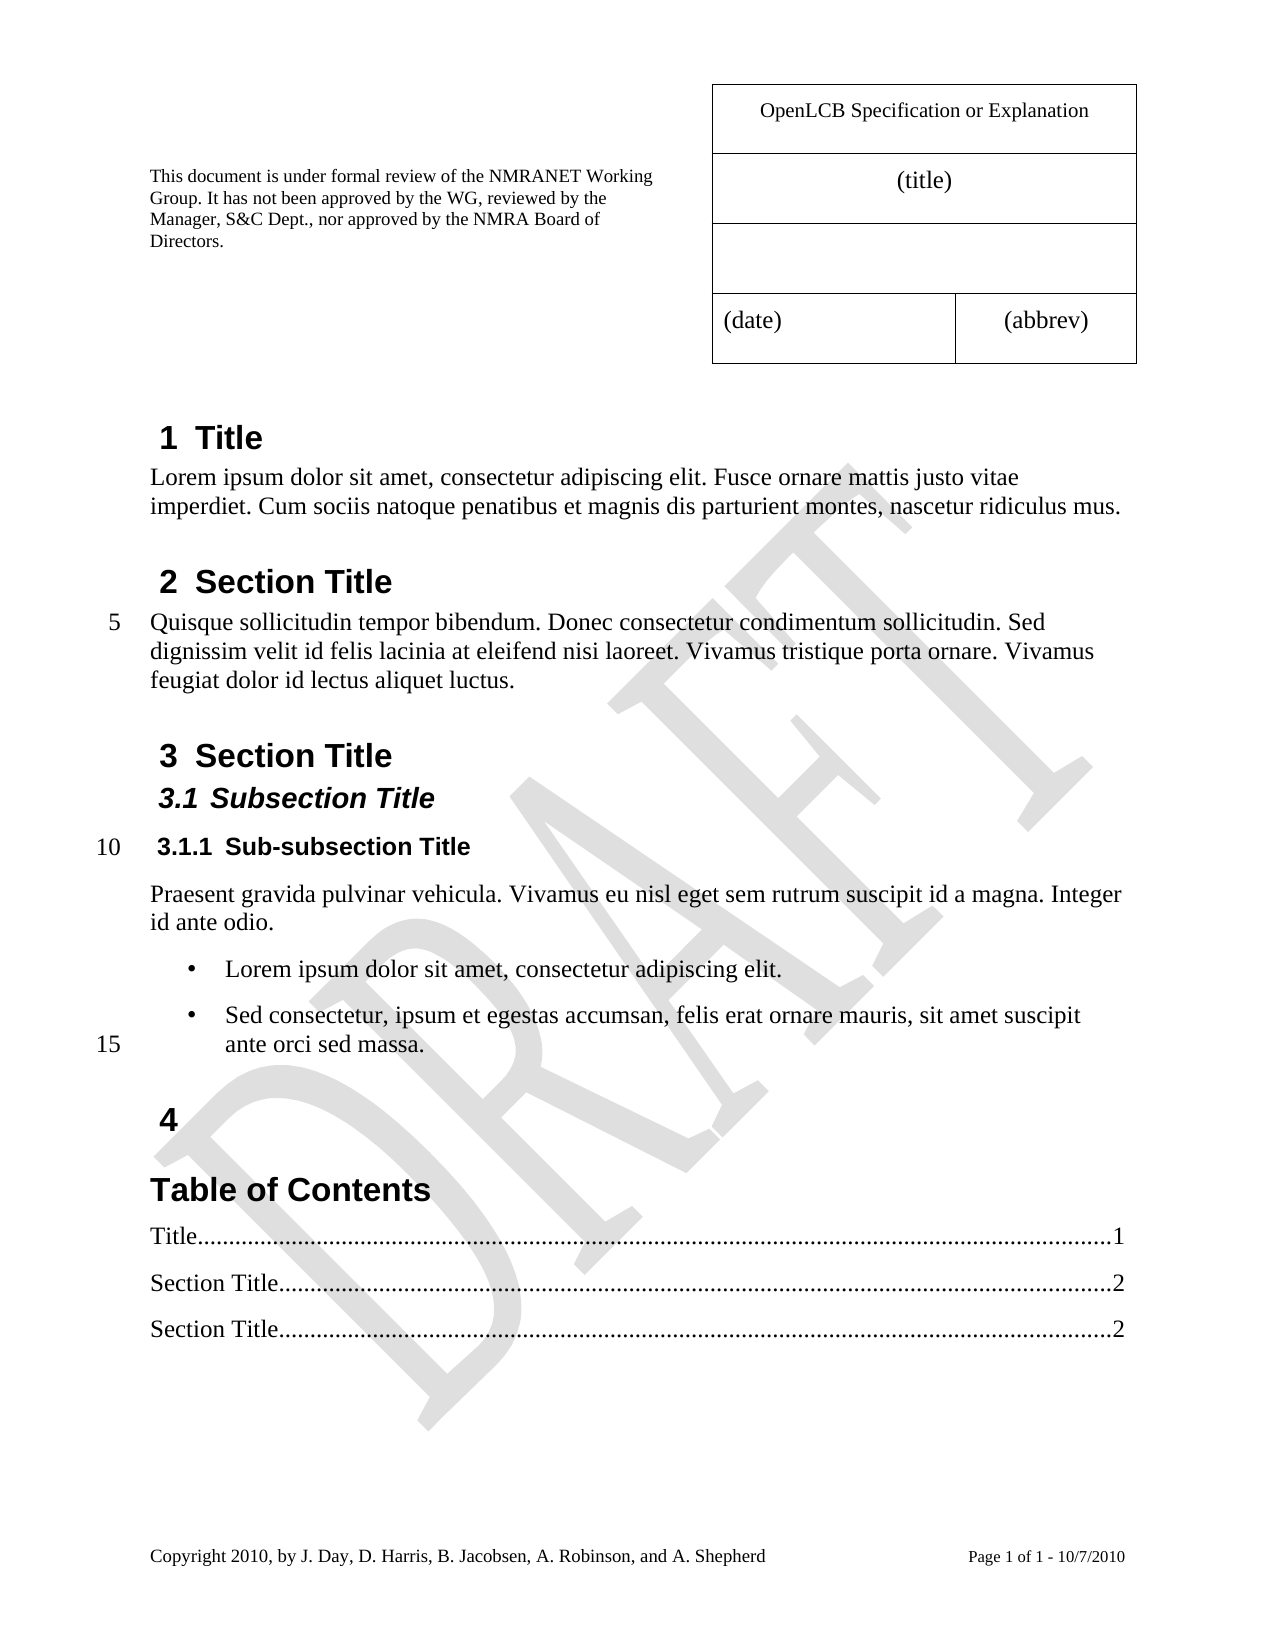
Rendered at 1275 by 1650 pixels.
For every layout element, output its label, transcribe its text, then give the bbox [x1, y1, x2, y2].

list Lorem ipsum dolor sit amet, consectetur adipiscing elit. [487, 954, 637, 983]
subtitle Table [150, 1170, 240, 1209]
text Quisque sollicitudin tempor bibendum. Donec consectetur condimentum sollicitudin. Sed dignissim velit id felis lacinia at eleifend nisi laoreet. Vivamus tristique porta ornare. Vivamus feugiat dolor id lectus aliquet luctus. [150, 607, 702, 693]
subtitle [846, 563, 1125, 601]
text Praesent gravida pulvinar vehicula. Vivamus eu nisl eget sem rutrum suscipit id a magna. Integer id ante odio. [682, 879, 874, 936]
subtitle of Contents [245, 1170, 439, 1209]
subtitle [448, 1170, 551, 1209]
subtitle [538, 781, 752, 814]
subtitle [801, 781, 1033, 814]
list Lorem ipsum dolor sit amet, consectetur adipiscing elit. [367, 954, 471, 983]
text Section Title 2 [514, 1268, 1125, 1296]
subtitle [1048, 781, 1125, 814]
text Section Title 2 [150, 1314, 374, 1343]
text Section Title 2 [343, 1268, 492, 1296]
subtitle Sub-subsection Title [150, 832, 553, 861]
text Title 1 [611, 1221, 1125, 1250]
text Title 1 [489, 1221, 584, 1250]
subtitle Title [150, 418, 1125, 456]
subtitle [814, 832, 1125, 861]
subtitle [1019, 736, 1125, 775]
text Quisque sollicitudin tempor bibendum. Donec consectetur condimentum sollicitudin. Sed dignissim velit id felis lacinia at eleifend nisi laoreet. Vivamus tristique porta ornare. Vivamus feugiat dolor id lectus aliquet luctus. [890, 607, 1125, 693]
subtitle [820, 736, 1014, 775]
list Lorem ipsum dolor sit amet, consectetur adipiscing elit. [187, 954, 355, 983]
text Lorem ipsum dolor sit amet, consectetur adipiscing elit. Fusce ornare mattis justo vitae imperdiet. Cum sociis natoque penatibus et magnis dis parturient montes, nascetur ridiculus mus. [150, 462, 847, 520]
text Title 1 [296, 1221, 471, 1250]
text Section Title 2 [514, 1314, 1125, 1343]
subtitle [763, 781, 794, 797]
text Title 1 [150, 1221, 281, 1250]
text Praesent gravida pulvinar vehicula. Vivamus eu nisl eget sem rutrum suscipit id a magna. Integer id ante odio. [861, 879, 1125, 936]
list Sed consectetur, ipsum et egestas accumsan, felis erat ornare mauris, sit amet suscipit ante orci sed massa. [187, 1000, 400, 1058]
subtitle Section Title [150, 563, 746, 601]
list Lorem ipsum dolor sit amet, consectetur adipiscing elit. [793, 954, 1125, 983]
list Sed consectetur, ipsum et egestas accumsan, felis erat ornare mauris, sit amet suscipit ante orci sed massa. [526, 1000, 689, 1058]
text Lorem ipsum dolor sit amet, consectetur adipiscing elit. Fusce ornare mattis justo vitae imperdiet. Cum sociis natoque penatibus et magnis dis parturient montes, nascetur ridiculus mus. [849, 462, 1125, 520]
list Sed consectetur, ipsum et egestas accumsan, felis erat ornare mauris, sit amet suscipit ante orci sed massa. [670, 1000, 1125, 1058]
subtitle Section Title [150, 736, 713, 775]
list Sed consectetur, ipsum et egestas accumsan, felis erat ornare mauris, sit amet suscipit ante orci sed massa. [385, 1000, 515, 1058]
subtitle [553, 832, 600, 861]
text Section Title 2 [150, 1268, 327, 1296]
text Praesent gravida pulvinar vehicula. Vivamus eu nisl eget sem rutrum suscipit id a magna. Integer id ante odio. [150, 879, 604, 936]
text Quisque sollicitudin tempor bibendum. Donec consectetur condimentum sollicitudin. Sed dignissim velit id felis lacinia at eleifend nisi laoreet. Vivamus tristique porta ornare. Vivamus feugiat dolor id lectus aliquet luctus. [665, 607, 932, 693]
subtitle [757, 563, 840, 601]
text Section Title 2 [389, 1314, 493, 1343]
subtitle [613, 832, 799, 861]
list Lorem ipsum dolor sit amet, consectetur adipiscing elit. [687, 954, 776, 983]
subtitle [555, 1170, 1125, 1209]
subtitle [718, 736, 819, 775]
text Praesent gravida pulvinar vehicula. Vivamus eu nisl eget sem rutrum suscipit id a magna. Integer id ante odio. [585, 879, 701, 936]
subtitle Subsection Title [150, 781, 523, 814]
